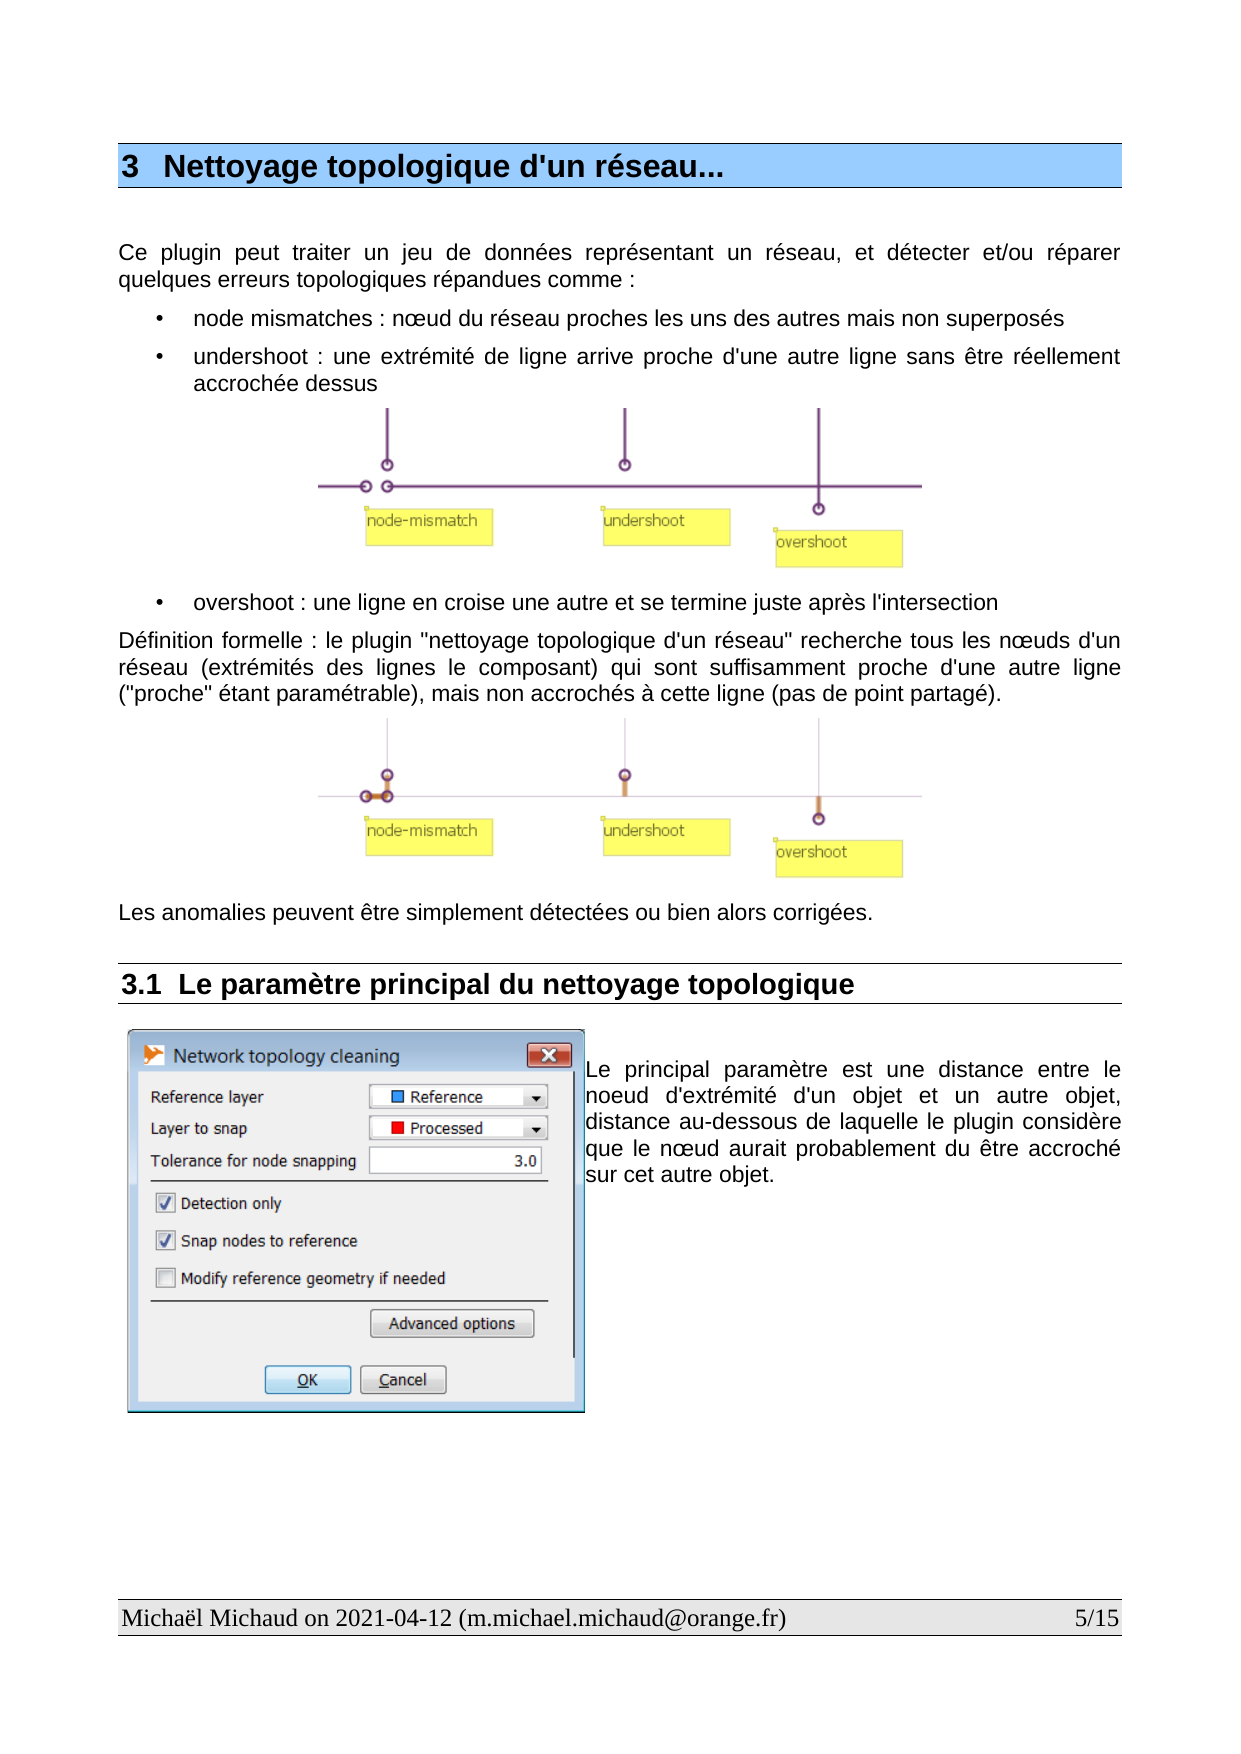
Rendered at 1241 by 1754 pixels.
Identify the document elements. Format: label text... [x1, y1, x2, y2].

text Ce plugin peut traiter un jeu de données représentant un réseau, et détecter et/ou réparer quelques erreurs topologiques répandues comme : [118, 239, 1122, 292]
list node mismatches : nœud du réseau proches les uns des autres mais non superposés [156, 304, 1122, 331]
picture [318, 408, 922, 589]
text Les anomalies peuvent être simplement détectées ou bien alors corrigées. [118, 719, 1122, 925]
subtitle Nettoyage topologique d'un réseau... [118, 144, 1122, 187]
text Le principal paramètre est une distance entre le noeud d'extrémité d'un objet et un autre objet, distance au-dessous de laquelle le plugin considère que le nœud aurait probablement du être accroché sur cet autre objet. [585, 1056, 1122, 1187]
subtitle Le paramètre principal du nettoyage topologique [118, 964, 1122, 1003]
list overshoot : une ligne en croise une autre et se termine juste après l'intersection [156, 408, 1122, 615]
picture [127, 1029, 585, 1413]
list undershoot : une extrémité de ligne arrive proche d'une autre ligne sans être réellement accrochée dessus [156, 343, 1122, 396]
picture [318, 718, 922, 899]
text Définition formelle : le plugin "nettoyage topologique d'un réseau" recherche tous les nœuds d'un réseau (extrémités des lignes le composant) qui sont suffisamment proche d'une autre ligne ("proche" étant paramétrable), mais non accrochés à cette ligne (pas de point partagé). [118, 627, 1122, 706]
